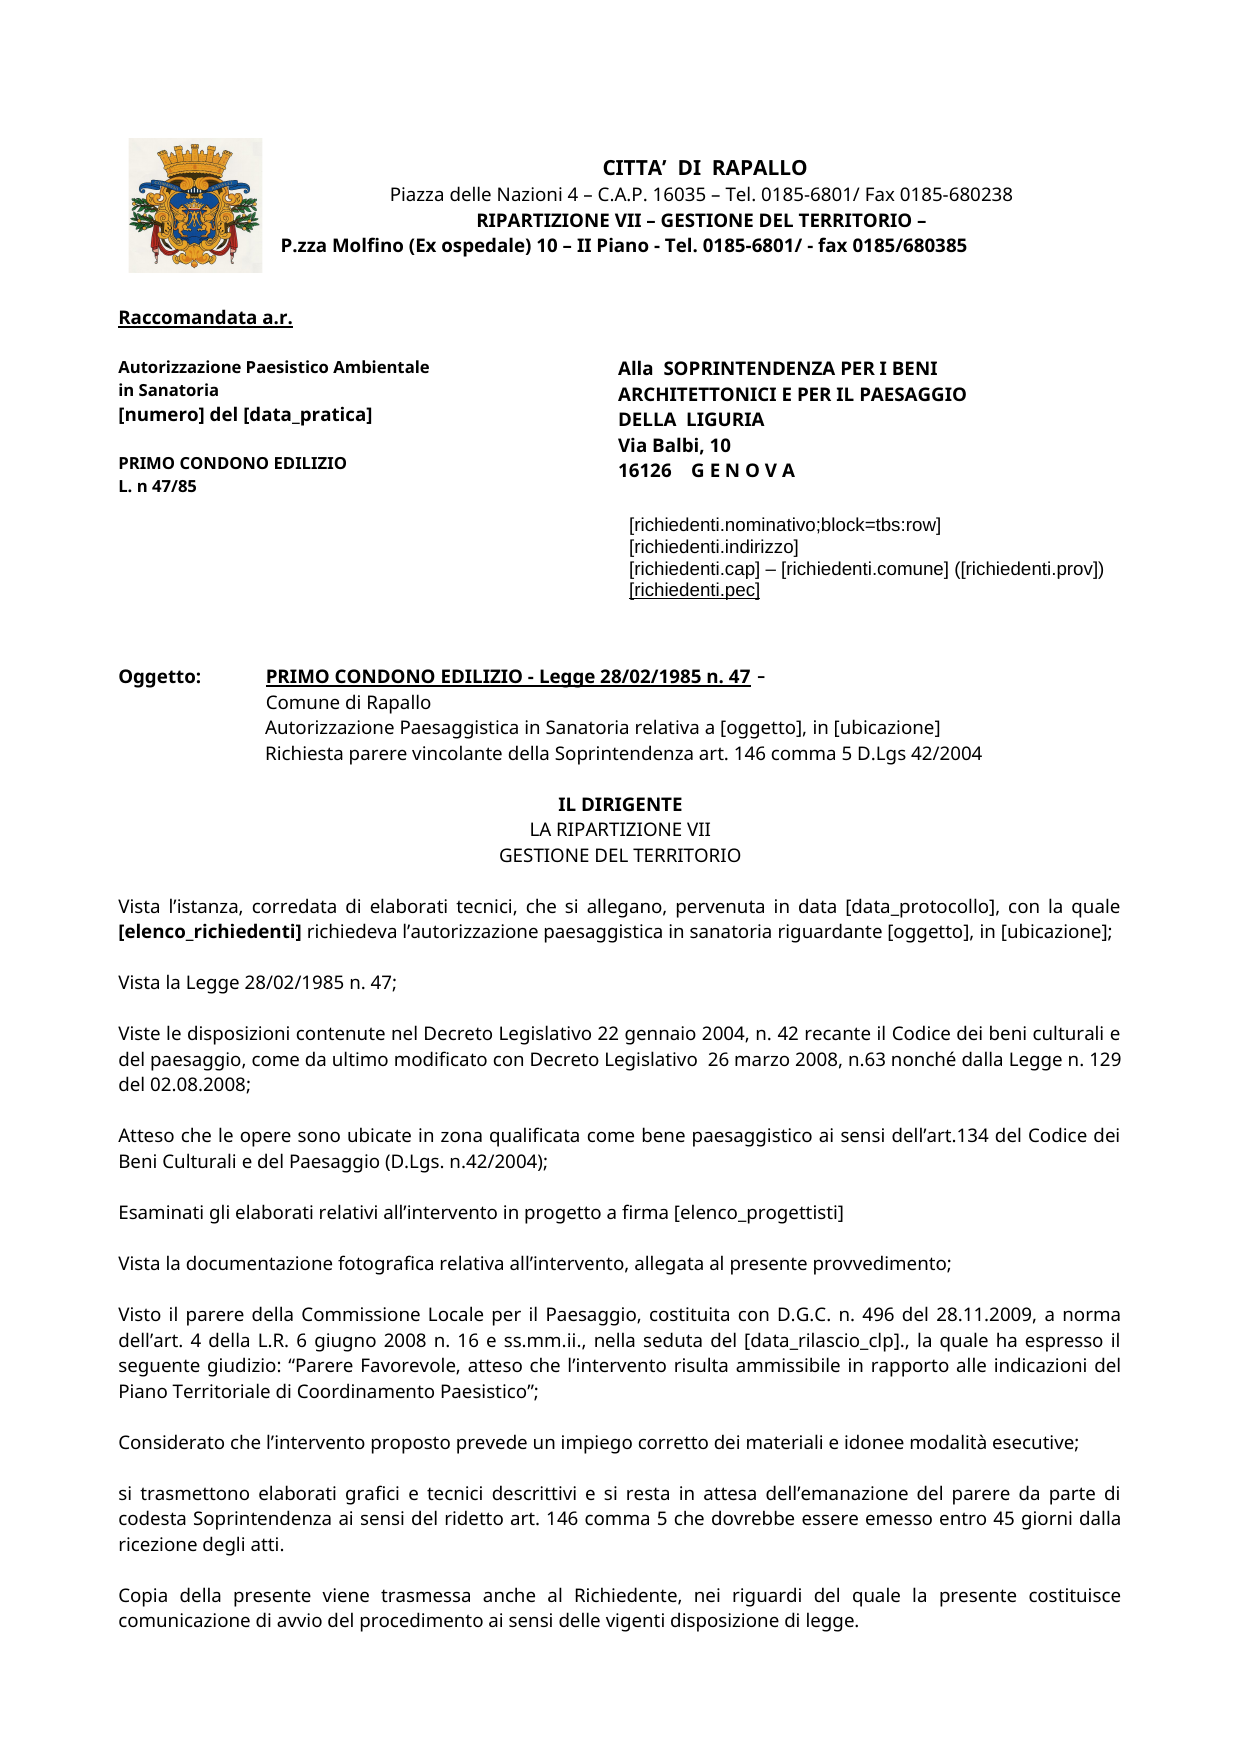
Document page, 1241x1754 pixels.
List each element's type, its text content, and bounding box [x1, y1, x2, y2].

text Richiesta parere vincolante della Soprintendenza art. 146 comma 5 D.Lgs 42/2004 [191, 740, 1122, 766]
text Viste le disposizioni contenute nel Decreto Legislativo 22 gennaio 2004, n. 42 recante il Codice dei beni culturali e del paesaggio, come da ultimo modificato con Decreto Legislativo 26 marzo 2008, n.63 nonché dalla Legge n. 129 del 02.08.2008; [118, 1021, 1122, 1097]
text Vista la documentazione fotografica relativa all’intervento, allegata al presente provvedimento; [118, 1250, 1122, 1276]
text Vista la Legge 28/02/1985 n. 47; [118, 970, 1122, 995]
text Visto il parere della Commissione Locale per il Paesaggio, costituita con D.G.C. n. 496 del 28.11.2009, a norma dell’art. 4 della L.R. 6 giugno 2008 n. 16 e ss.mm.ii., nella seduta del [data_rilascio_clp]., la quale ha espresso il seguente giudizio: “Parere Favorevole, atteso che l’intervento risulta ammissibile in rapporto alle indicazioni del Piano Territoriale di Coordinamento Paesistico”; [118, 1301, 1122, 1403]
text si trasmettono elaborati grafici e tecnici descrittivi e si resta in attesa dell’emanazione del parere da parte di codesta Soprintendenza ai sensi del ridetto art. 146 comma 5 che dovrebbe essere emesso entro 45 giorni dalla ricezione degli atti. [118, 1480, 1122, 1557]
text Atteso che le opere sono ubicate in zona qualificata come bene paesaggistico ai sensi dell’art.134 del Codice dei Beni Culturali e del Paesaggio (D.Lgs. n.42/2004); [118, 1123, 1122, 1174]
text Oggetto: PRIMO CONDONO EDILIZIO - Legge 28/02/1985 n. 47 - [118, 660, 1122, 689]
text Raccomandata a.r. [118, 304, 1122, 330]
table_header Alla SOPRINTENDENZA PER I BENI ARCHITETTONICI E PER IL PAESAGGIO DELLA LIGURIA Via Balbi, 10 16126 G E N O V A [519, 355, 1129, 660]
text LA RIPARTIZIONE VII [118, 817, 1122, 842]
table_header [richiedenti.nominativo;block=tbs:row] [richiedenti.indirizzo] [richiedenti.cap] – [richiedenti.comune] ([richiedenti.prov]) [richiedenti.pec] [623, 509, 1130, 609]
text Copia della presente viene trasmessa anche al Richiedente, nei riguardi del quale la presente costituisce comunicazione di avvio del procedimento ai sensi delle vigenti disposizione di legge. [118, 1582, 1122, 1633]
text Autorizzazione Paesaggistica in Sanatoria relativa a [oggetto], in [ubicazione] [265, 714, 1122, 740]
text Esaminati gli elaborati relativi all’intervento in progetto a firma [elenco_progettisti] [118, 1199, 1122, 1225]
picture [128, 138, 263, 273]
text Considerato che l’intervento proposto prevede un impiego corretto dei materiali e idonee modalità esecutive; [118, 1429, 1122, 1454]
table_header Autorizzazione Paesistico Ambientale in Sanatoria [numero] del [data_pratica] PRIMO CONDONO EDILIZIO L. n 47/85 [111, 355, 518, 660]
subtitle IL DIRIGENTE [118, 791, 1122, 817]
text GESTIONE DEL TERRITORIO [118, 842, 1122, 868]
text Comune di Rapallo [192, 689, 1122, 714]
text Vista l’istanza, corredata di elaborati tecnici, che si allegano, pervenuta in data [data_protocollo], con la quale [elenco_richiedenti] richiedeva l’autorizzazione paesaggistica in sanatoria riguardante [oggetto], in [ubicazione]; [118, 893, 1122, 944]
